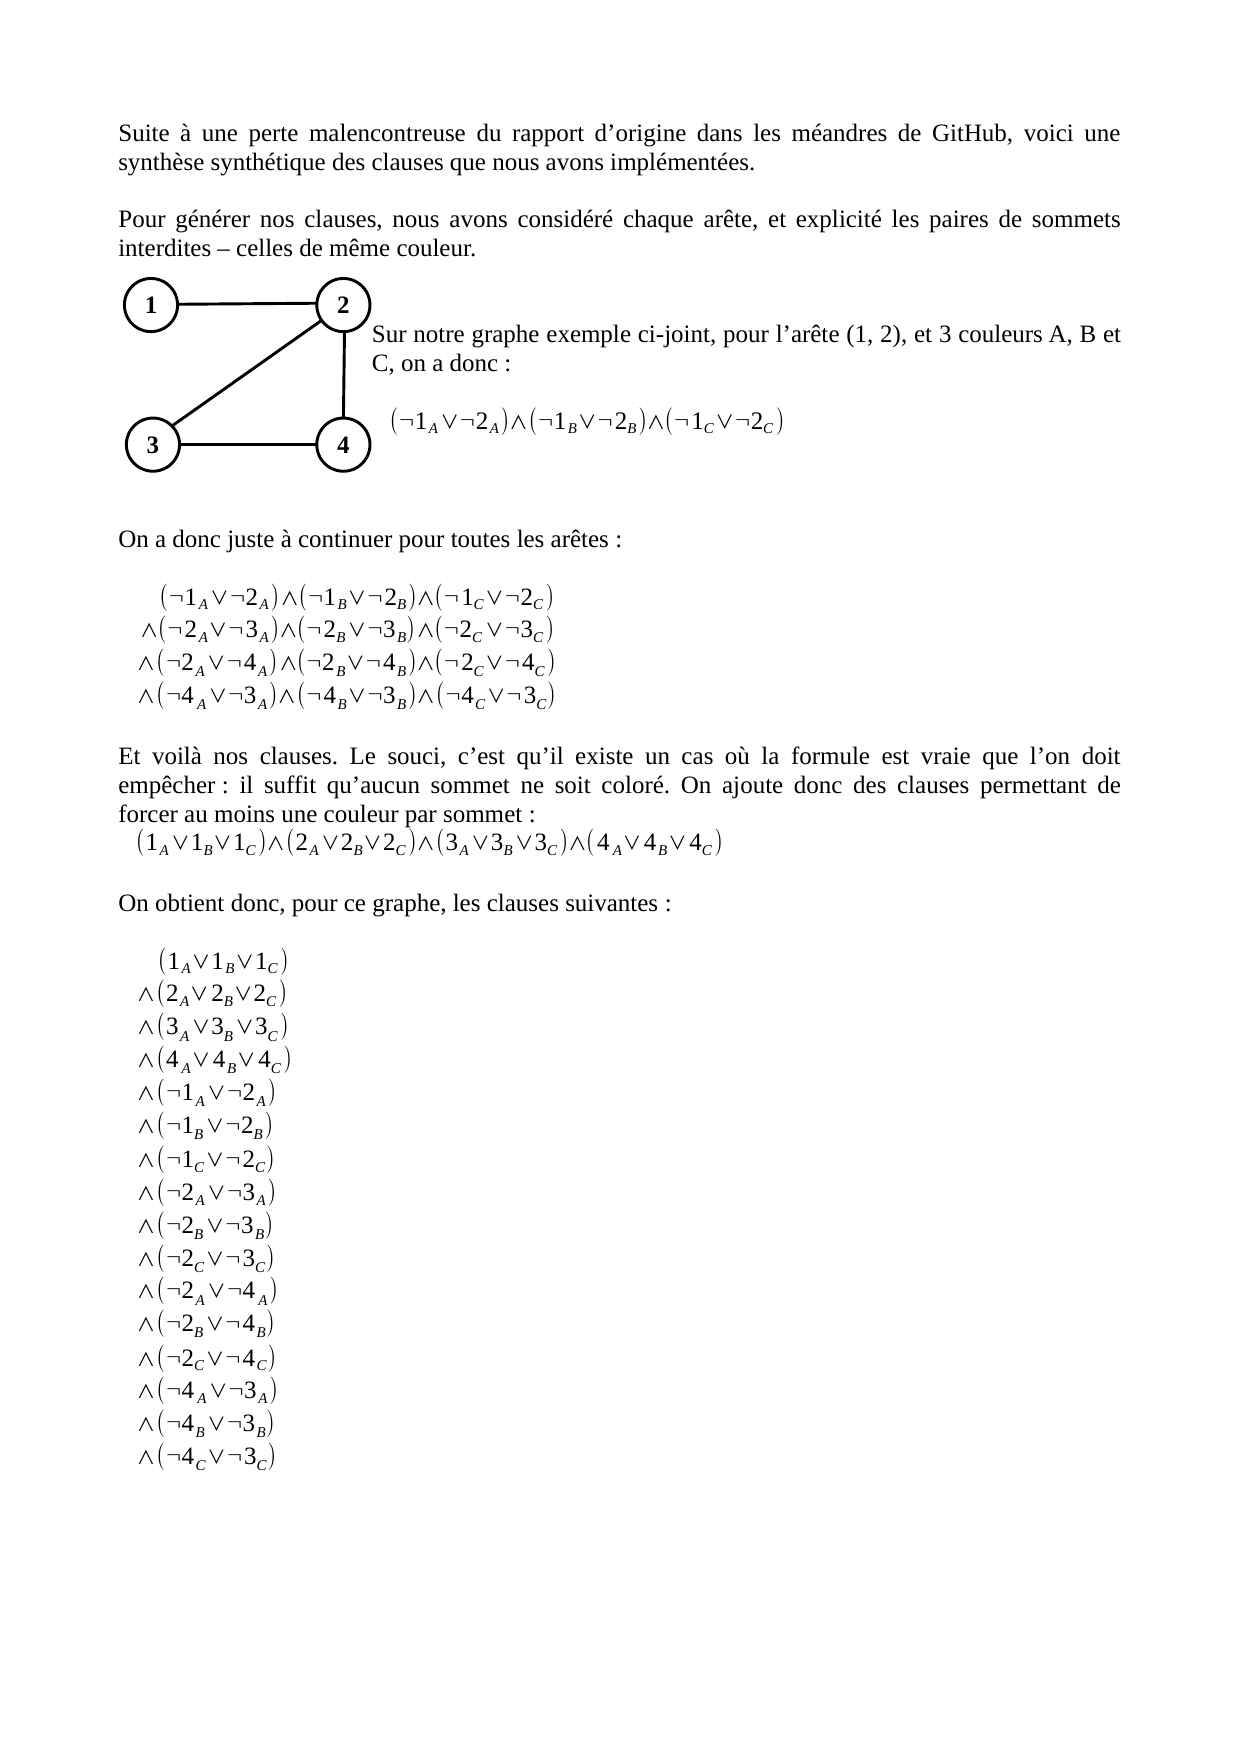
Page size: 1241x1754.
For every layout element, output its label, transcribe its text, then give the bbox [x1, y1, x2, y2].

text Sur notre graphe exemple ci-joint, pour l’arête (1, 2), et 3 couleurs A, B et C, on a donc : [346, 319, 1122, 377]
text On obtient donc, pour ce graphe, les clauses suivantes : [118, 888, 1122, 917]
text On a donc juste à continuer pour toutes les arêtes : [118, 524, 1122, 553]
text [246, 324, 342, 377]
text [118, 319, 319, 377]
text Pour générer nos clauses, nous avons considéré chaque arête, et explicité les paires de sommets interdites – celles de même couleur. [118, 204, 1122, 262]
text Suite à une perte malencontreuse du rapport d’origine dans les méandres de GitHub, voici une synthèse synthétique des clauses que nous avons implémentées. [118, 118, 1122, 176]
text Et voilà nos clauses. Le souci, c’est qu’il existe un cas où la formule est vraie que l’on doit empêcher : il suffit qu’aucun sommet ne soit coloré. On ajoute donc des clauses permettant de forcer au moins une couleur par sommet : [118, 741, 1122, 827]
